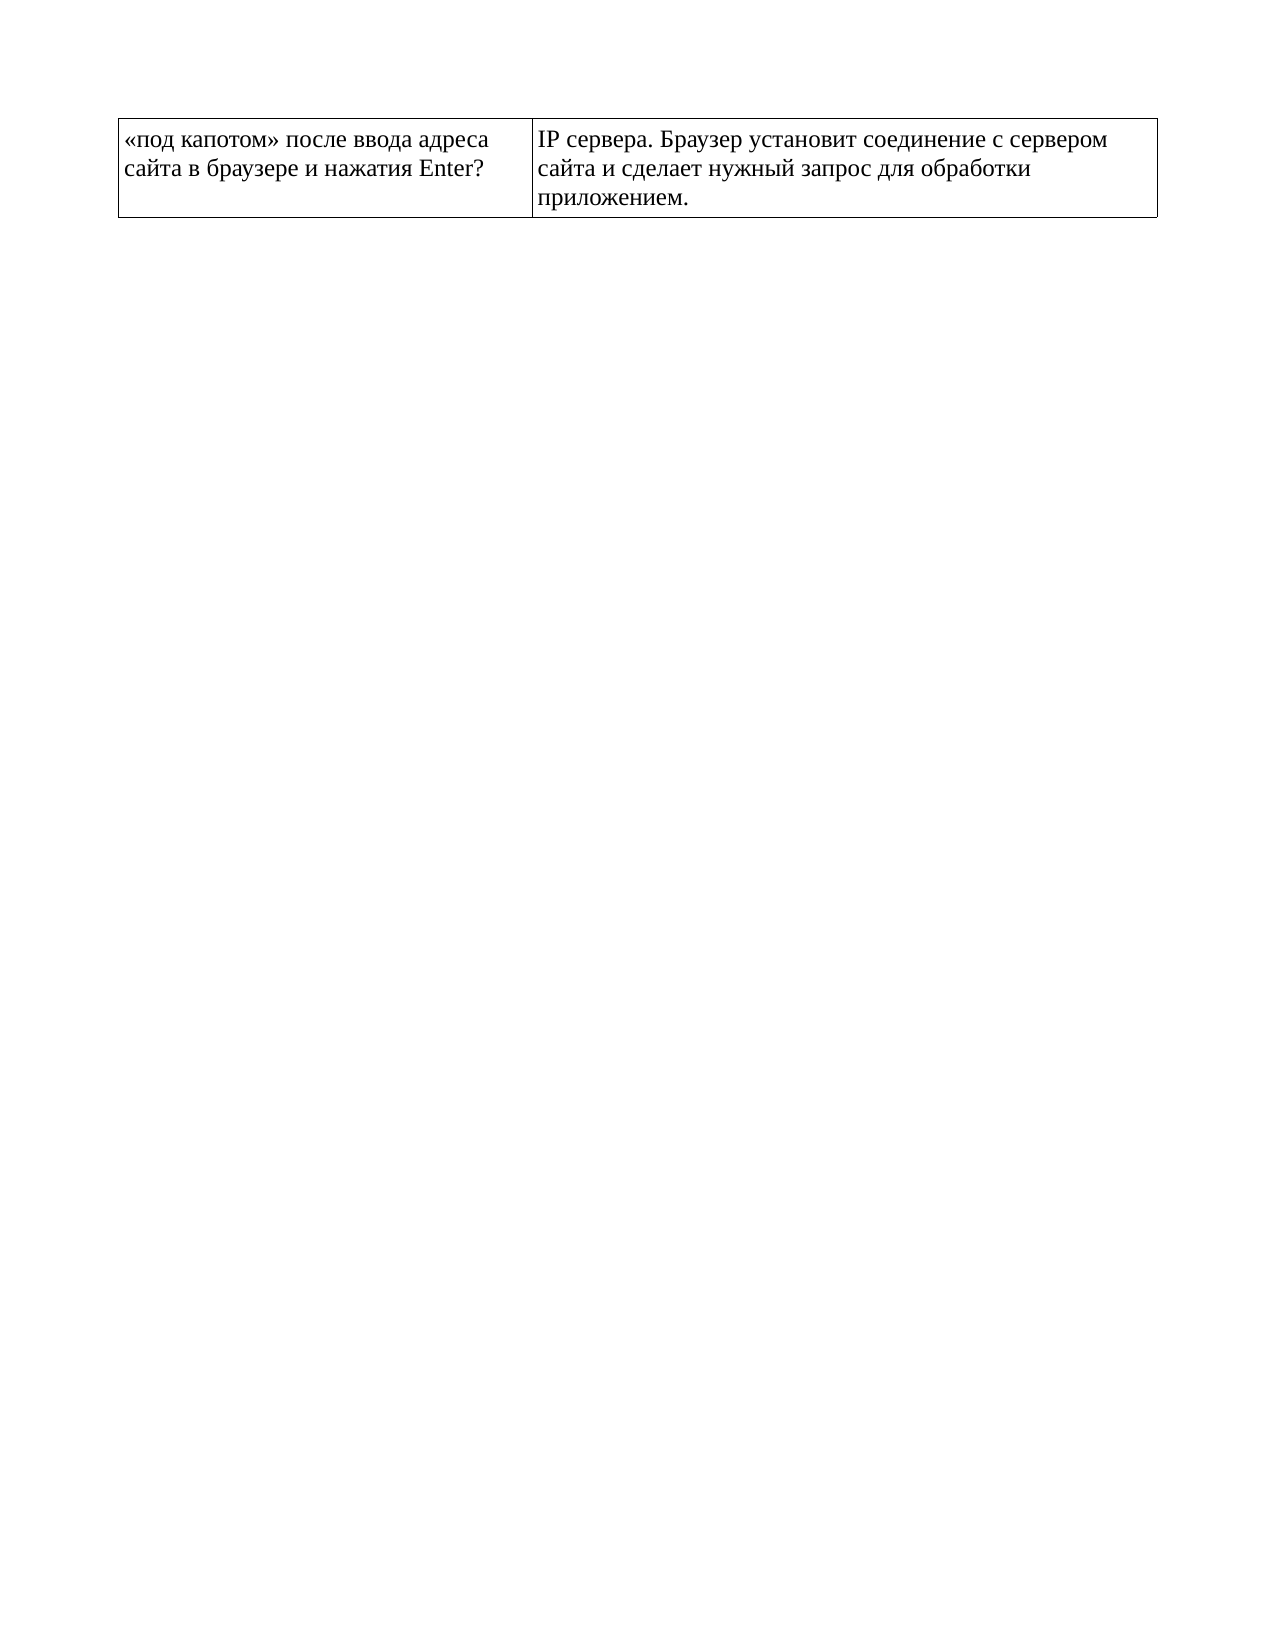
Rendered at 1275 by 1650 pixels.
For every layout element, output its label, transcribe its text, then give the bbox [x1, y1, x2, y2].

table_cell «под капотом» после ввода адреса сайта в браузере и нажатия Enter? [119, 119, 532, 216]
table_cell IP сервера. Браузер установит соединение с сервером сайта и сделает нужный запрос для обработки приложением. [533, 119, 1157, 216]
